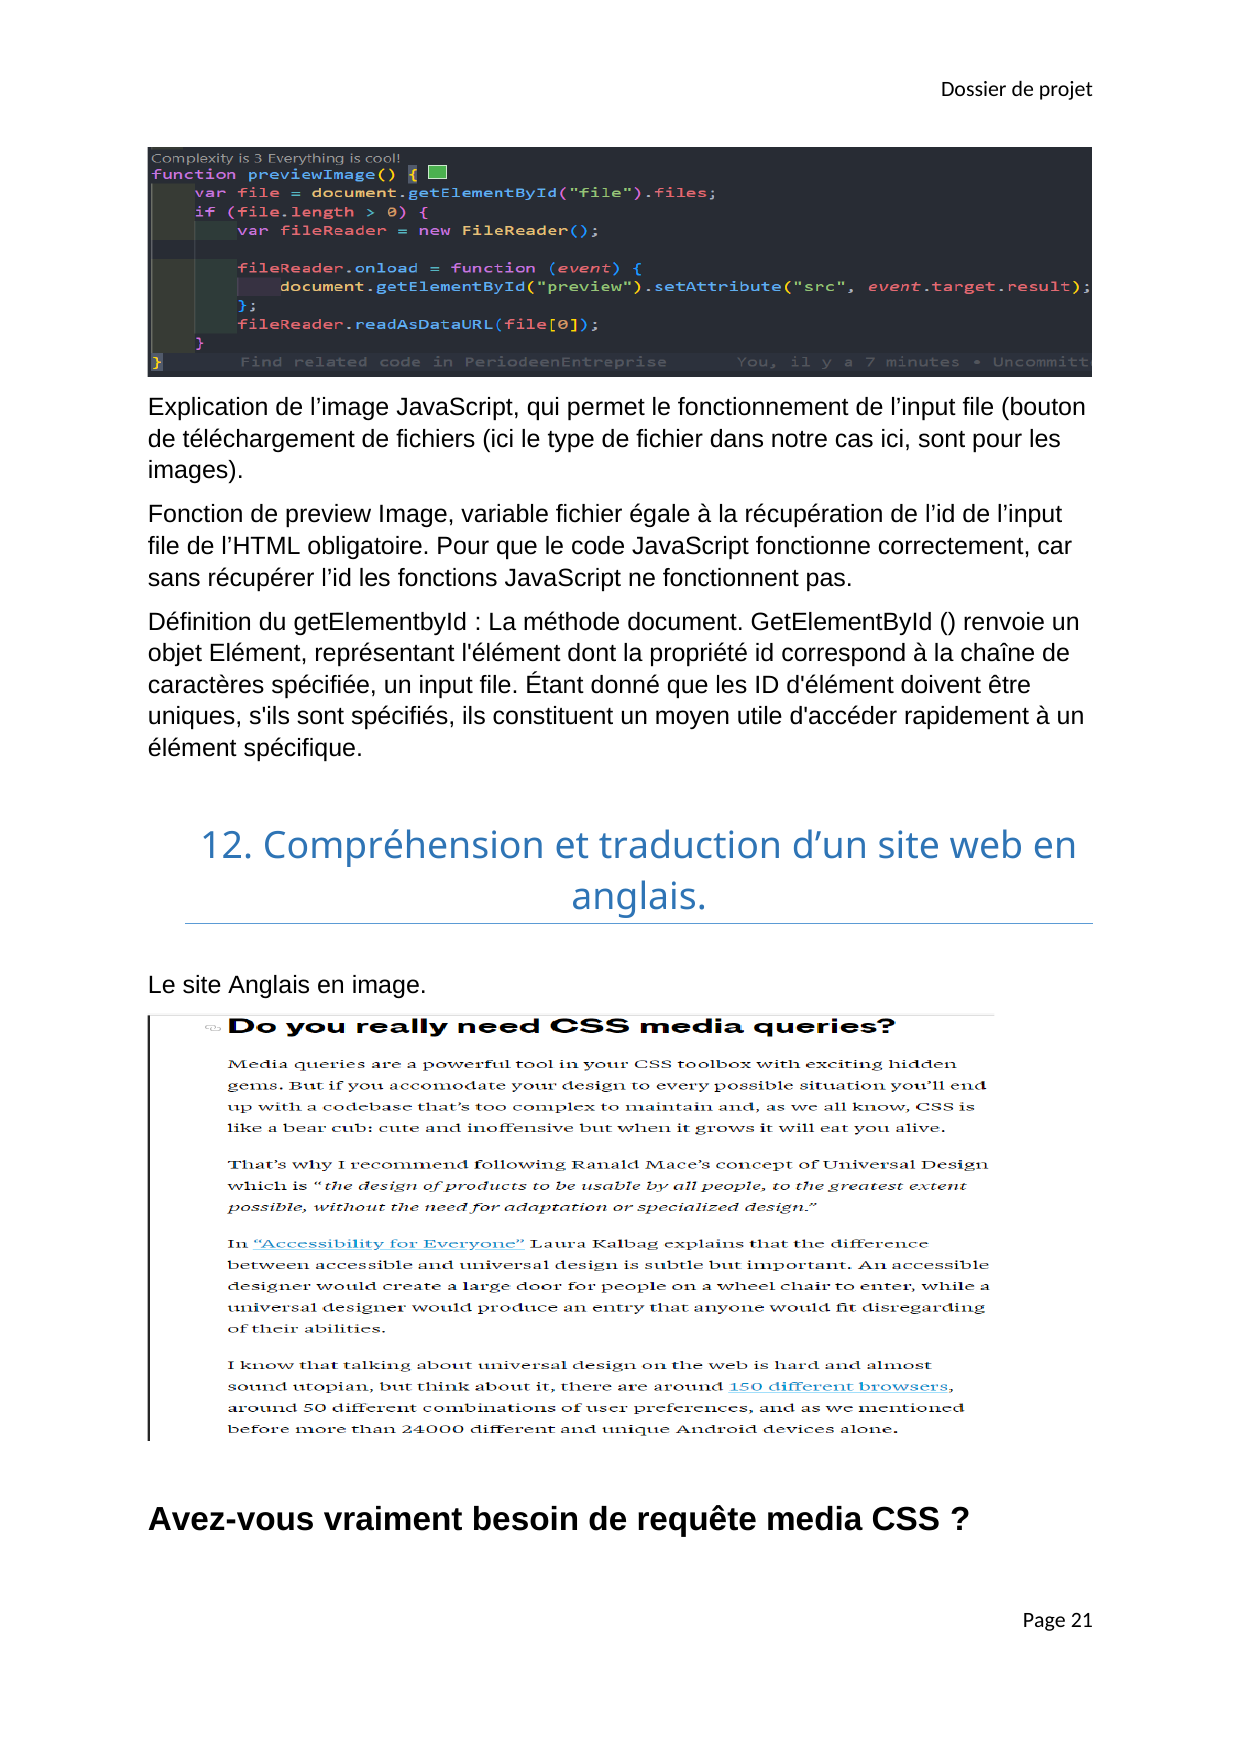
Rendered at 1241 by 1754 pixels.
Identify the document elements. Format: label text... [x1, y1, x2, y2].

text Définition du getElementbyId : La méthode document. GetElementById () renvoie un objet Elément, représentant l'élément dont la propriété id correspond à la chaîne de caractères spécifiée, un input file. Étant donné que les ID d'élément doivent être uniques, s'ils sont spécifiés, ils constituent un moyen utile d'accéder rapidement à un élément spécifique. [148, 607, 1093, 762]
text Avez-vous vraiment besoin de requête media CSS ? [148, 1499, 1093, 1538]
text Le site Anglais en image. [148, 970, 1093, 998]
text Fonction de preview Image, variable fichier égale à la récupération de l’id de l’input file de l’HTML obligatoire. Pour que le code JavaScript fonctionne correctement, car sans récupérer l’id les fonctions JavaScript ne fonctionnent pas. [148, 499, 1093, 591]
subtitle 12. Compréhension et traduction d’un site web en anglais. [185, 818, 1093, 923]
text Explication de l’image JavaScript, qui permet le fonctionnement de l’input file (bouton de téléchargement de fichiers (ici le type de fichier dans notre cas ici, sont pour les images). [148, 392, 1093, 484]
